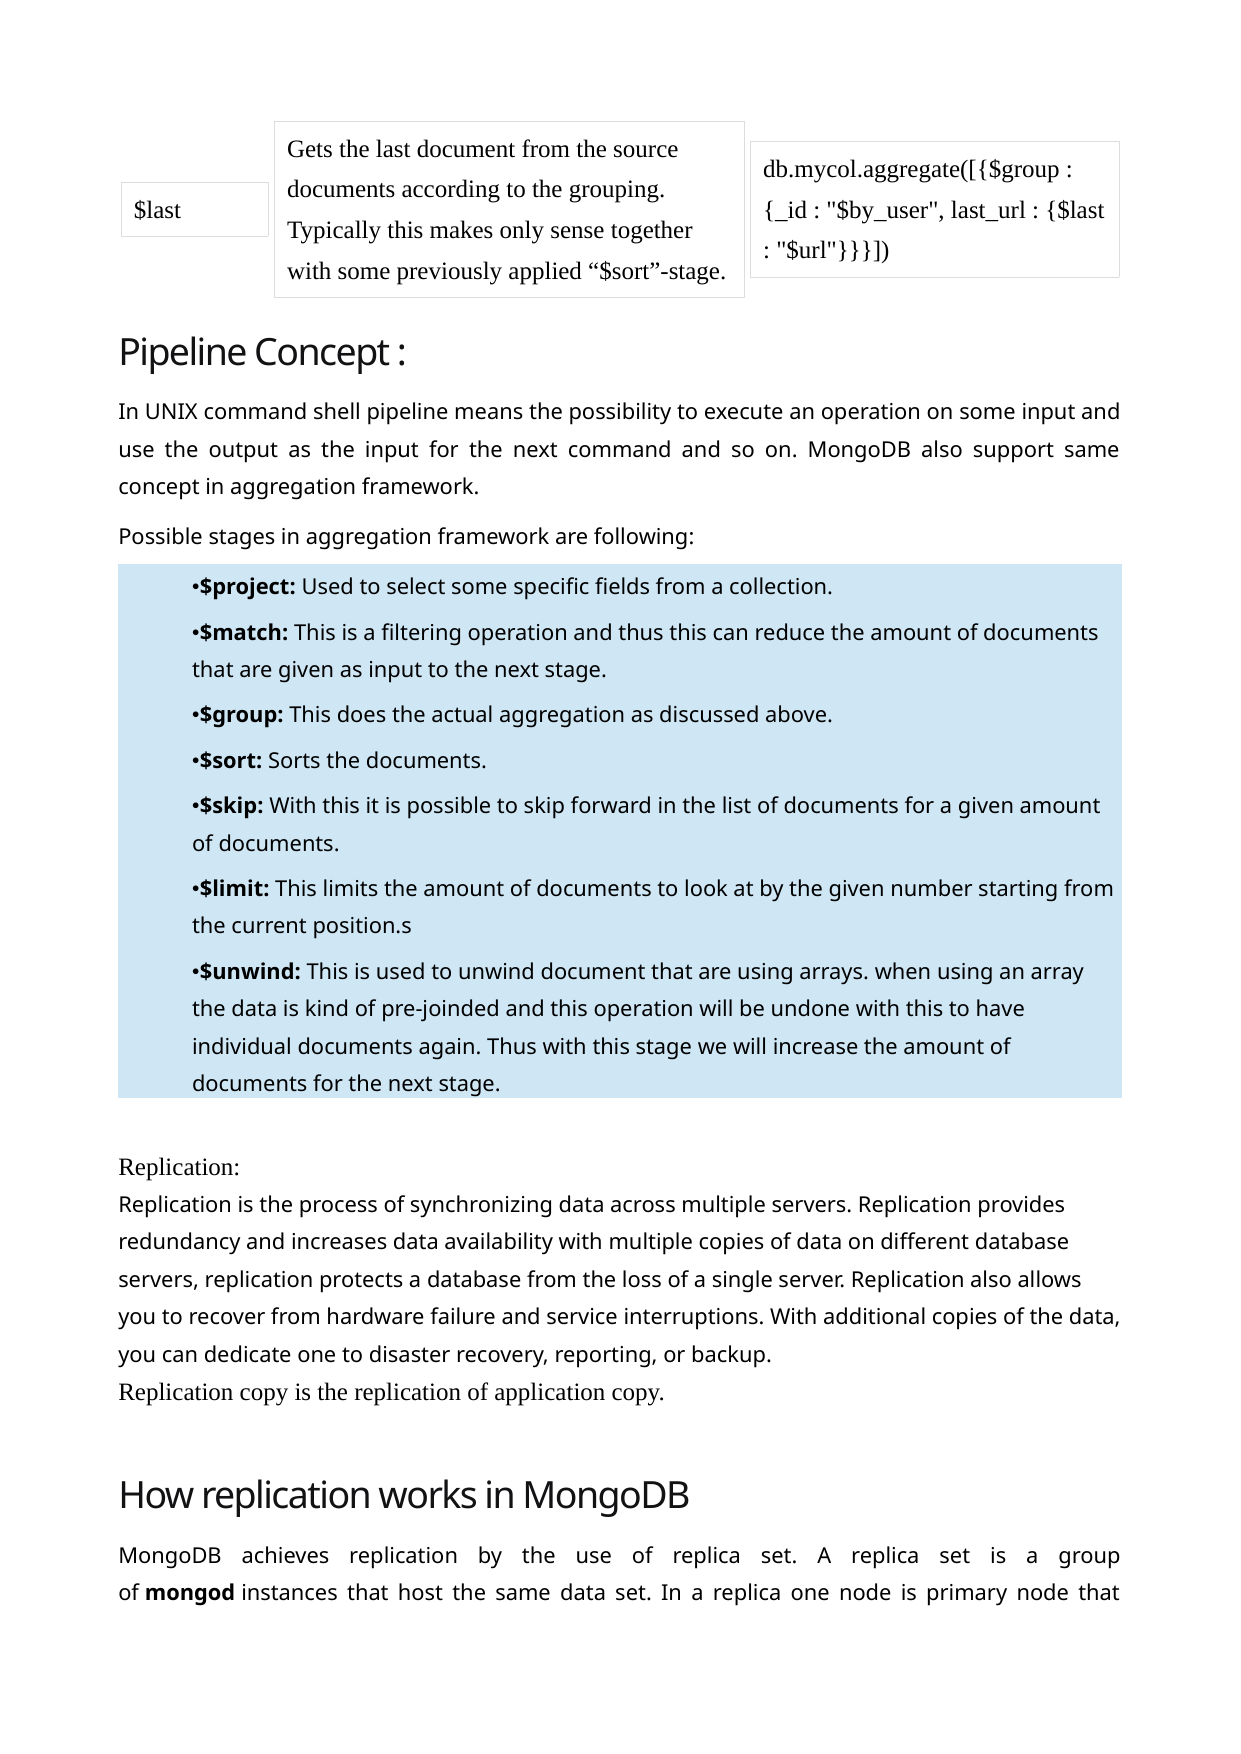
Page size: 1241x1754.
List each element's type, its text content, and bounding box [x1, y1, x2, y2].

list $limit: This limits the amount of documents to look at by the given number starting from the current position.s [118, 865, 1122, 940]
table_cell $last [118, 118, 271, 300]
list $unwind: This is used to unwind document that are using arrays. when using an array the data is kind of pre-joinded and this operation will be undone with this to have individual documents again. Thus with this stage we will increase the amount of documents for the next stage. [118, 948, 1122, 1098]
subtitle How replication works in MongoDB [118, 1468, 1122, 1519]
list $sort: Sorts the documents. [118, 737, 1122, 774]
list $match: This is a filtering operation and thus this can reduce the amount of documents that are given as input to the next stage. [118, 609, 1122, 684]
table_cell Gets the last document from the source documents according to the grouping. Typically this makes only sense together with some previously applied “$sort”-stage. [271, 118, 747, 300]
text Replication is the process of synchronizing data across multiple servers. Replication provides redundancy and increases data availability with multiple copies of data on different database servers, replication protects a database from the loss of a single server. Replication also allows you to recover from hardware failure and service interruptions. With additional copies of the data, you can dedicate one to disaster recovery, reporting, or backup. [118, 1181, 1122, 1368]
subtitle Pipeline Concept : [118, 325, 1122, 376]
list $skip: With this it is possible to skip forward in the list of documents for a given amount of documents. [118, 782, 1122, 857]
text Replication: [118, 1143, 1122, 1181]
list $group: This does the actual aggregation as discussed above. [118, 692, 1122, 729]
text MongoDB achieves replication by the use of replica set. A replica set is a group of mongod instances that host the same data set. In a replica one node is primary node that [118, 1532, 1122, 1607]
text Possible stages in aggregation framework are following: [118, 514, 1122, 551]
text In UNIX command shell pipeline means the possibility to execute an operation on some input and use the output as the input for the next command and so on. MongoDB also support same concept in aggregation framework. [118, 389, 1122, 501]
table_cell db.mycol.aggregate([{$group : {_id : "$by_user", last_url : {$last : "$url"}}}]) [748, 118, 1122, 300]
list $project: Used to select some specific fields from a collection. [118, 564, 1122, 601]
text Replication copy is the replication of application copy. [118, 1368, 1122, 1406]
